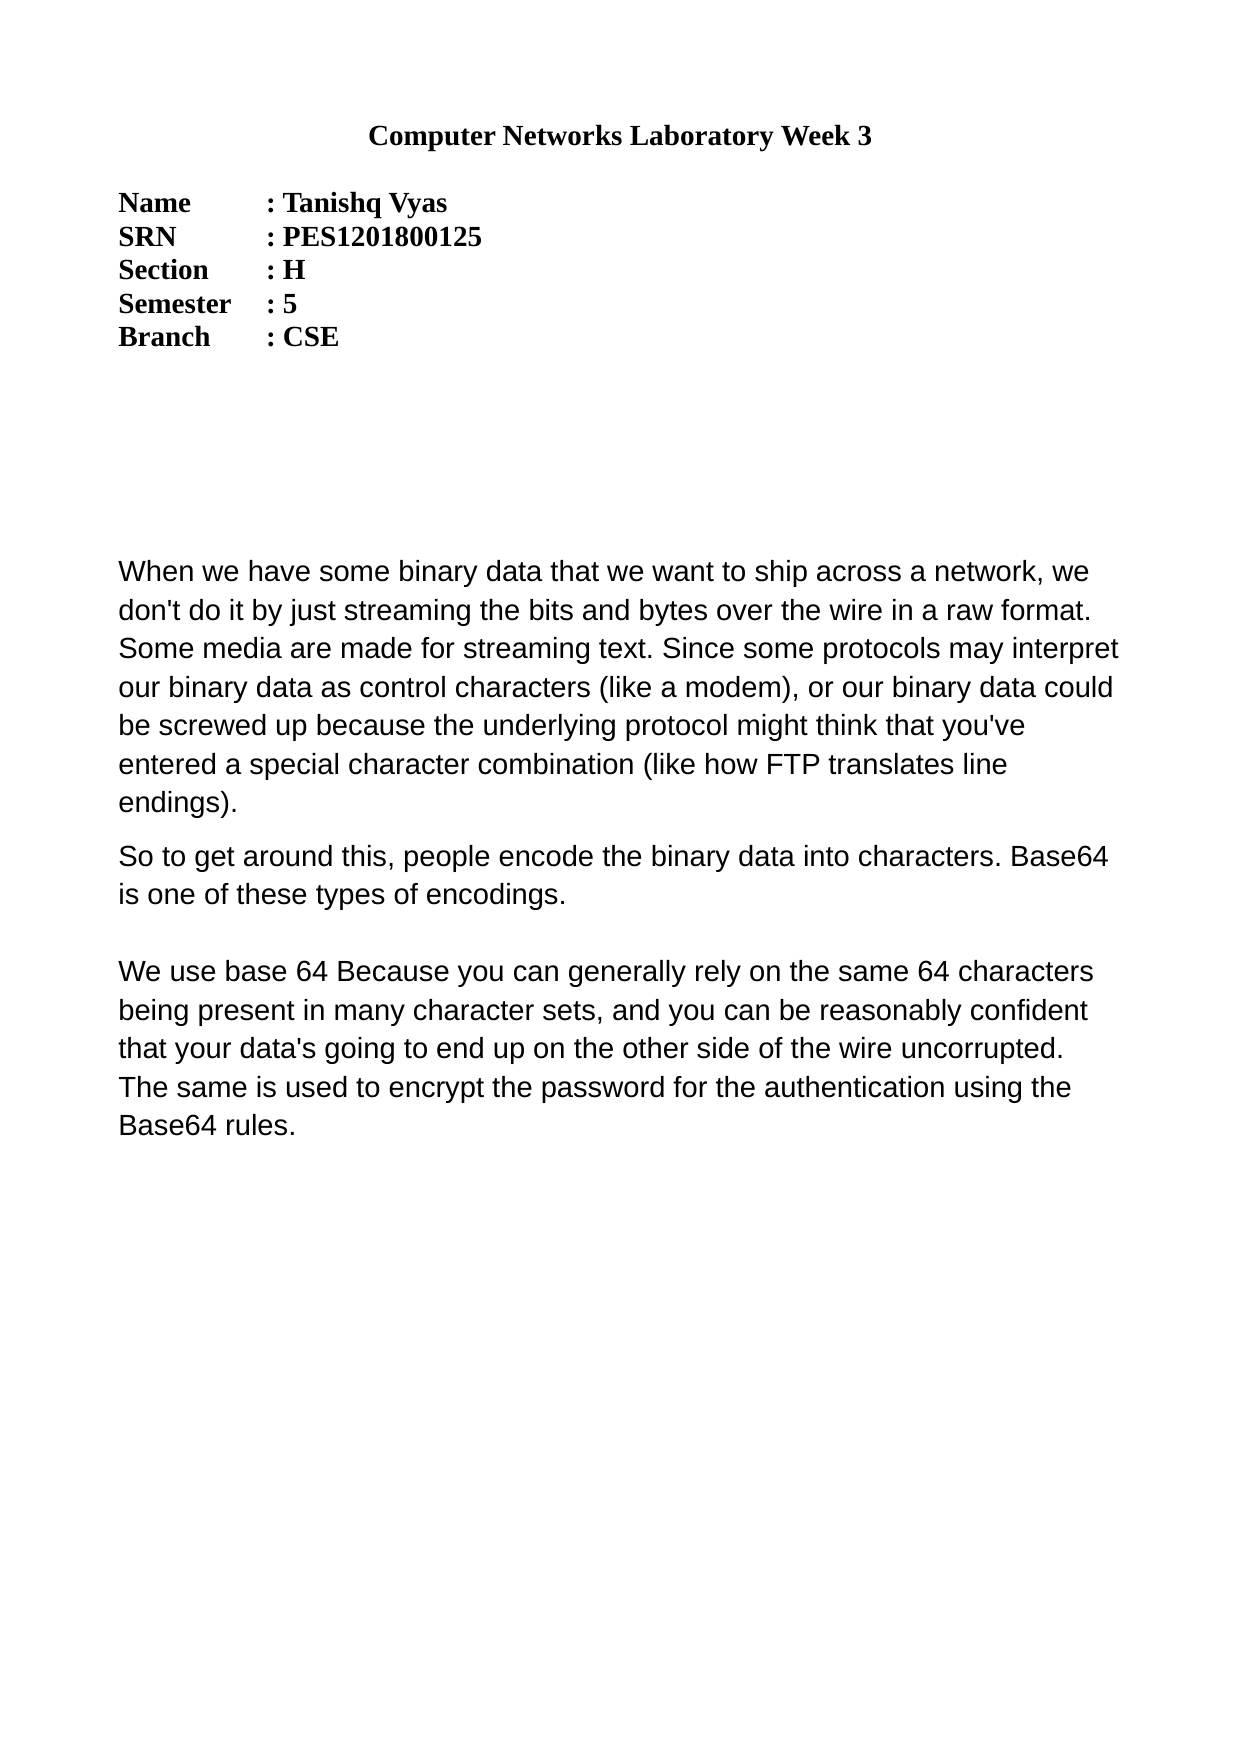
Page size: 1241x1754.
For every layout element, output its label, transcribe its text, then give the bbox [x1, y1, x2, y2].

text Name : Tanishq Vyas [118, 185, 1122, 219]
text Computer Networks Laboratory Week 3 [118, 118, 1122, 152]
text SRN : PES1201800125 [118, 219, 1122, 252]
text We use base 64 Because you can generally rely on the same 64 characters being present in many character sets, and you can be reasonably confident that your data's going to end up on the other side of the wire uncorrupted. The same is used to encrypt the password for the authentication using the Base64 rules. [118, 916, 1122, 1142]
text Branch : CSE [118, 319, 1122, 353]
text Section : H [118, 252, 1122, 286]
text When we have some binary data that we want to ship across a network, we don't do it by just streaming the bits and bytes over the wire in a raw format. Some media are made for streaming text. Since some protocols may interpret our binary data as control characters (like a modem), or our binary data could be screwed up because the underlying protocol might think that you've entered a special character combination (like how FTP translates line endings). [118, 554, 1122, 819]
text Semester : 5 [118, 286, 1122, 319]
text So to get around this, people encode the binary data into characters. Base64 is one of these types of encodings. [118, 838, 1122, 911]
